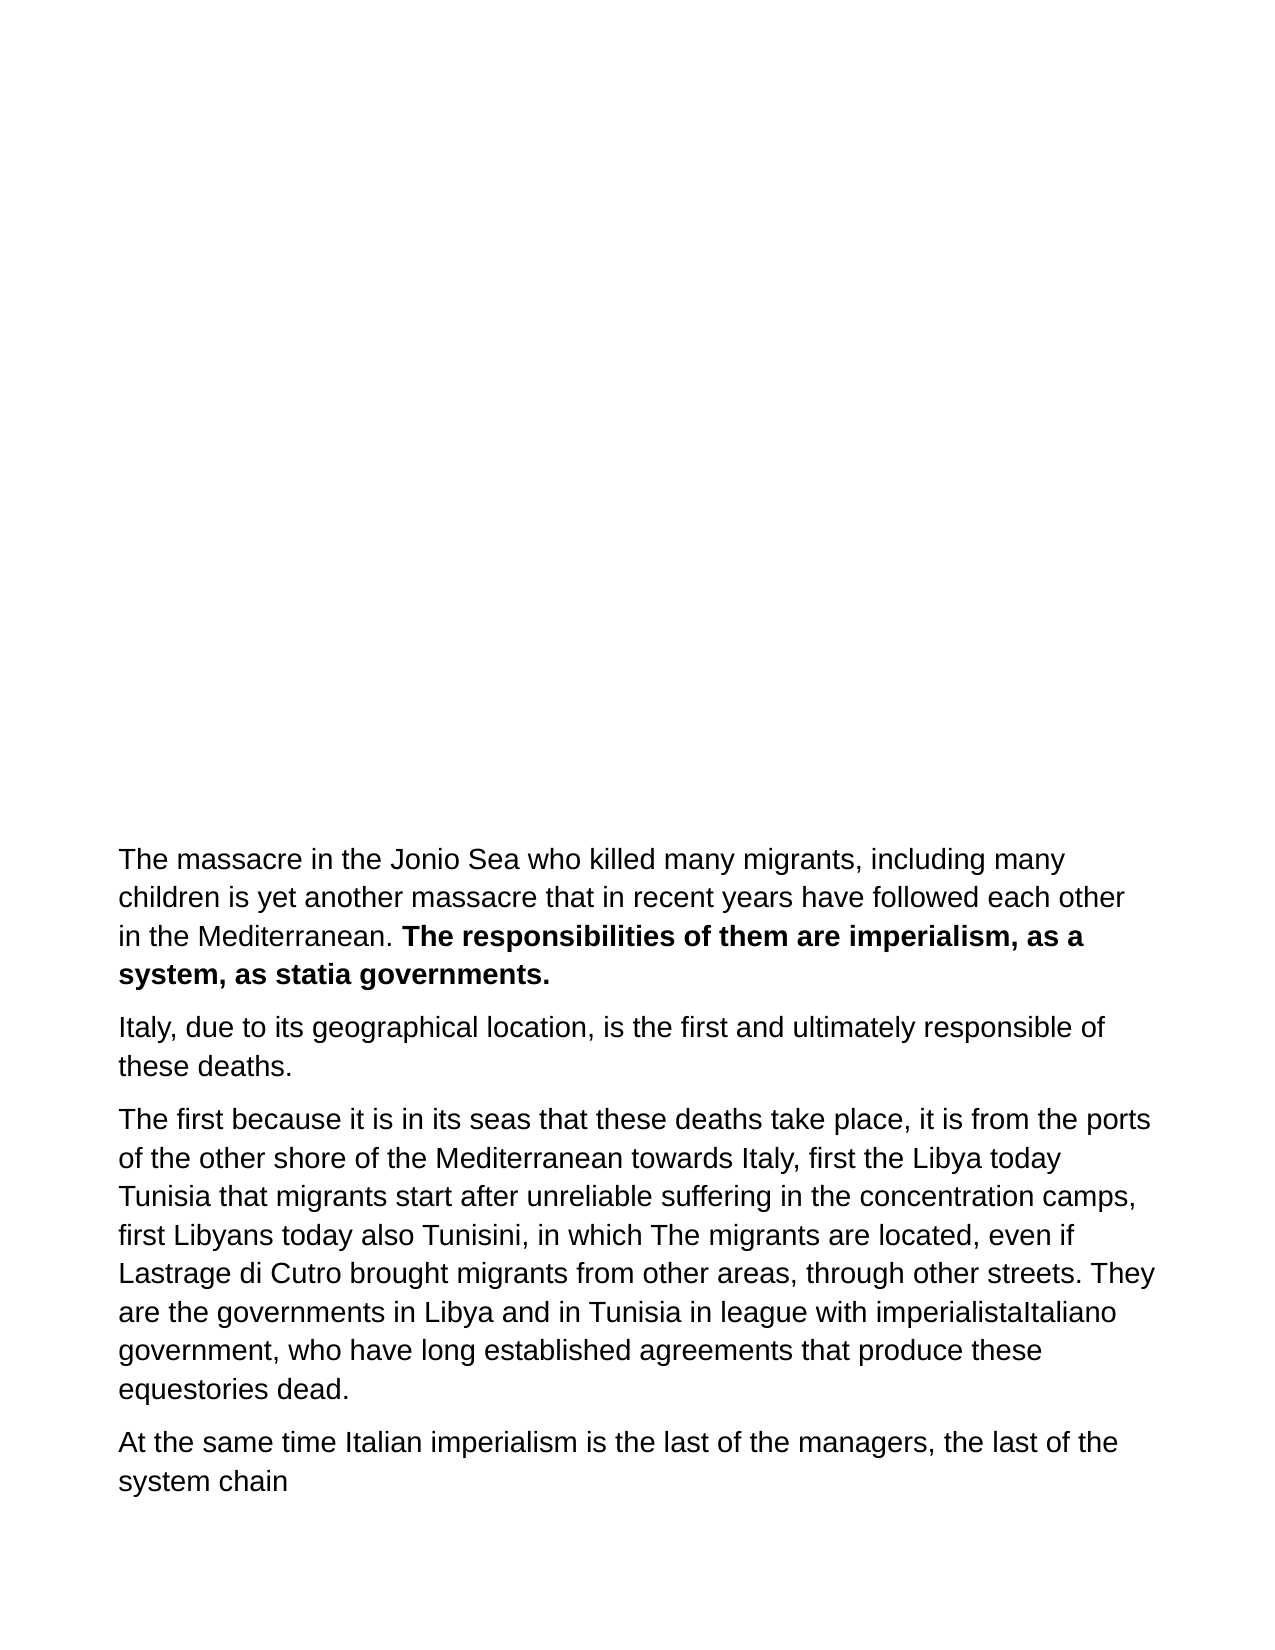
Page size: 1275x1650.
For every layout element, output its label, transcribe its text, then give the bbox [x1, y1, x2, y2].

text Italy, due to its geographical location, is the first and ultimately responsible of these deaths. [118, 1010, 1157, 1082]
text The massacre in the Jonio Sea who killed many migrants, including many children is yet another massacre that in recent years have followed each other in the Mediterranean. The responsibilities of them are imperialism, as a system, as statia governments. [118, 118, 1157, 991]
text The first because it is in its seas that these deaths take place, it is from the ports of the other shore of the Mediterranean towards Italy, first the Libya today Tunisia that migrants start after unreliable suffering in the concentration camps, first Libyans today also Tunisini, in which The migrants are located, even if Lastrage di Cutro brought migrants from other areas, through other streets. They are the governments in Libya and in Tunisia in league with imperialistaItaliano government, who have long established agreements that produce these equestories dead. [118, 1102, 1157, 1405]
text At the same time Italian imperialism is the last of the managers, the last of the system chain [118, 1425, 1157, 1497]
